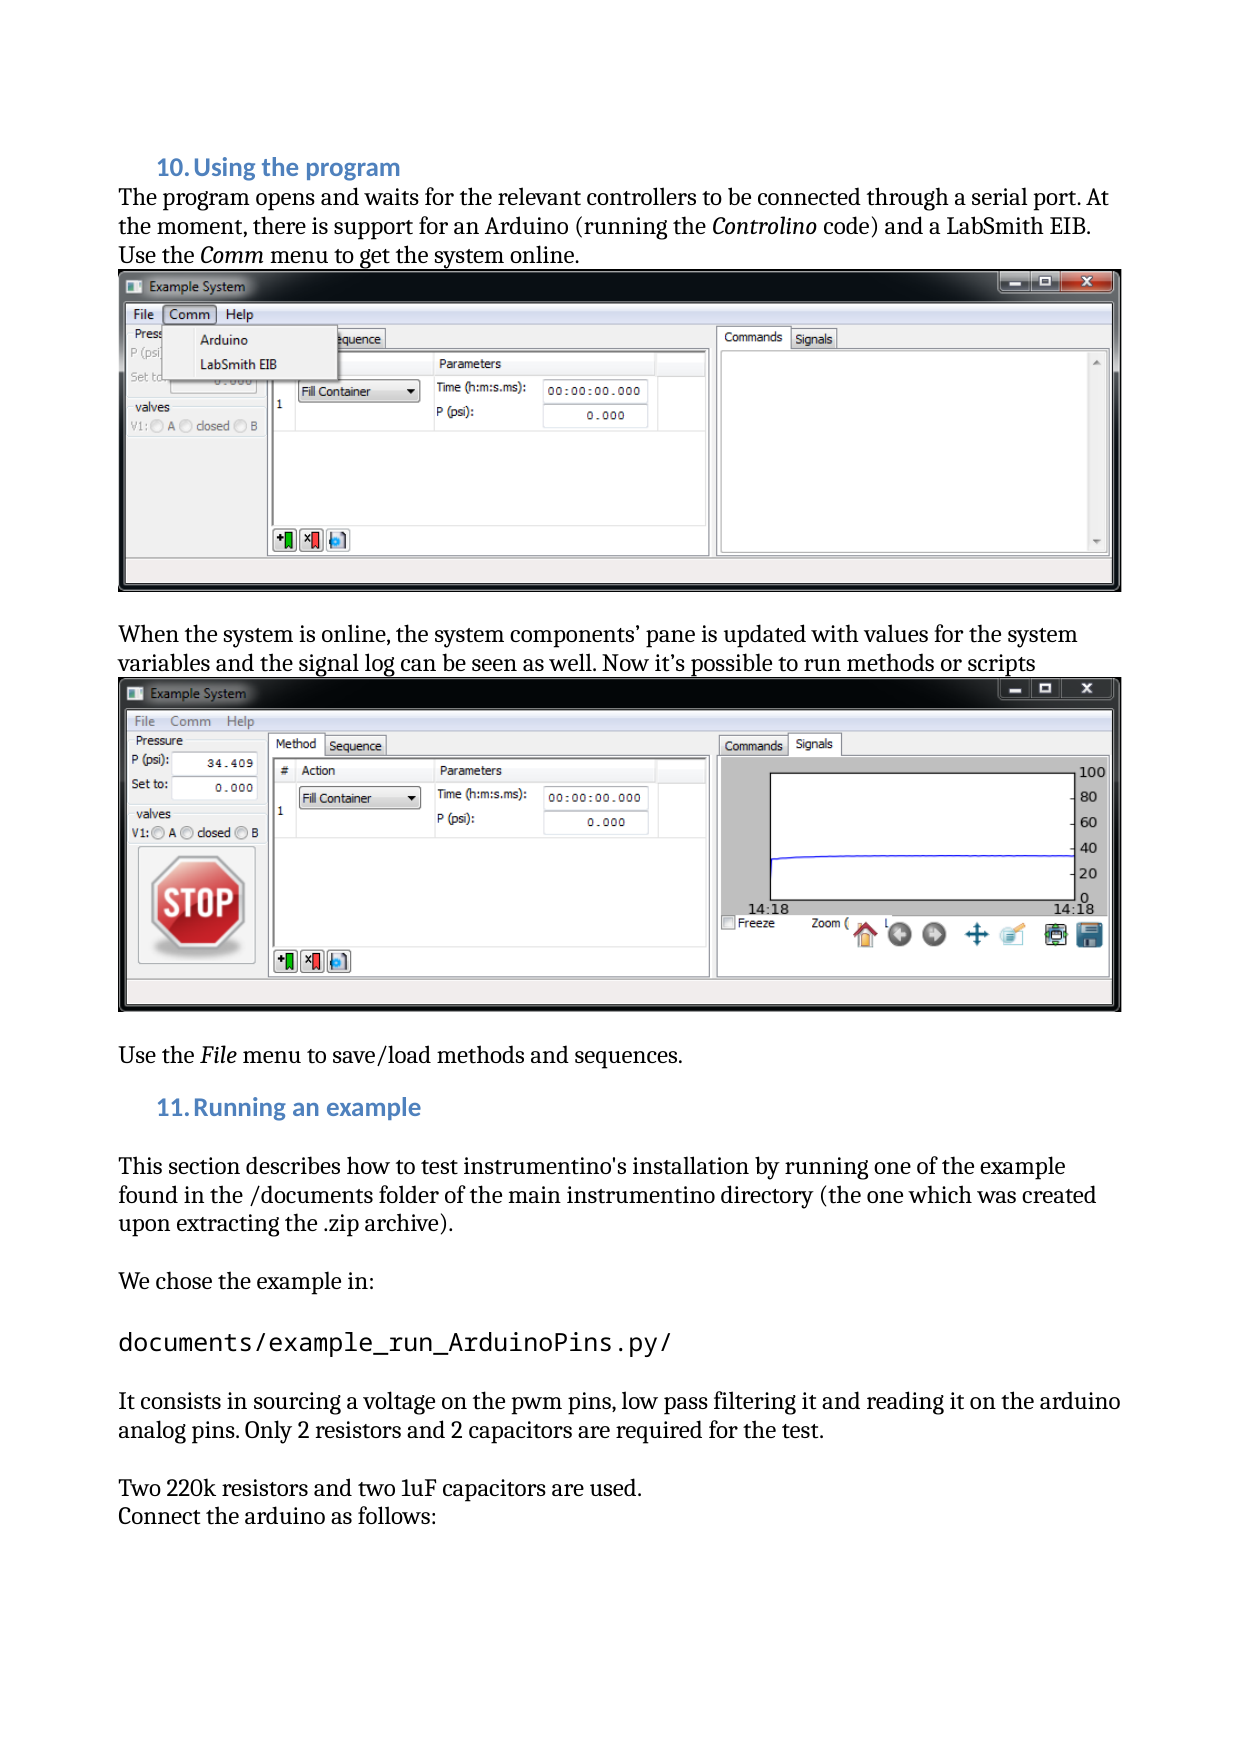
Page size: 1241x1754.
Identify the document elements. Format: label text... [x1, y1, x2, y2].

text It consists in sourcing a voltage on the pwm pins, low pass filtering it and reading it on the arduino analog pins. Only 2 resistors and 2 capacitors are required for the test. [118, 1387, 1122, 1445]
text Use the File menu to save/load methods and sequences. [118, 1041, 1122, 1069]
text documents/example_run_ArduinoPins.py/ [118, 1324, 1122, 1358]
subtitle Using the program [156, 150, 1122, 183]
text Connect the arduino as follows: [118, 1502, 1122, 1531]
subtitle Running an example [156, 1090, 1122, 1123]
picture [118, 269, 1122, 592]
picture [118, 677, 1122, 1012]
text We chose the example in: [118, 1267, 1122, 1296]
text Two 220k resistors and two 1uF capacitors are used. [118, 1473, 1122, 1502]
text When the system is online, the system components’ pane is updated with values for the system variables and the signal log can be seen as well. Now it’s possible to run methods or scripts [118, 620, 1122, 677]
text The program opens and waits for the relevant controllers to be connected through a serial port. At the moment, there is support for an Arduino (running the Controlino code) and a LabSmith EIB. Use the Comm menu to get the system online. [118, 183, 1122, 269]
text This section describes how to test instrumentino's installation by running one of the example found in the /documents folder of the main instrumentino directory (the one which was created upon extracting the .zip archive). [118, 1152, 1122, 1238]
